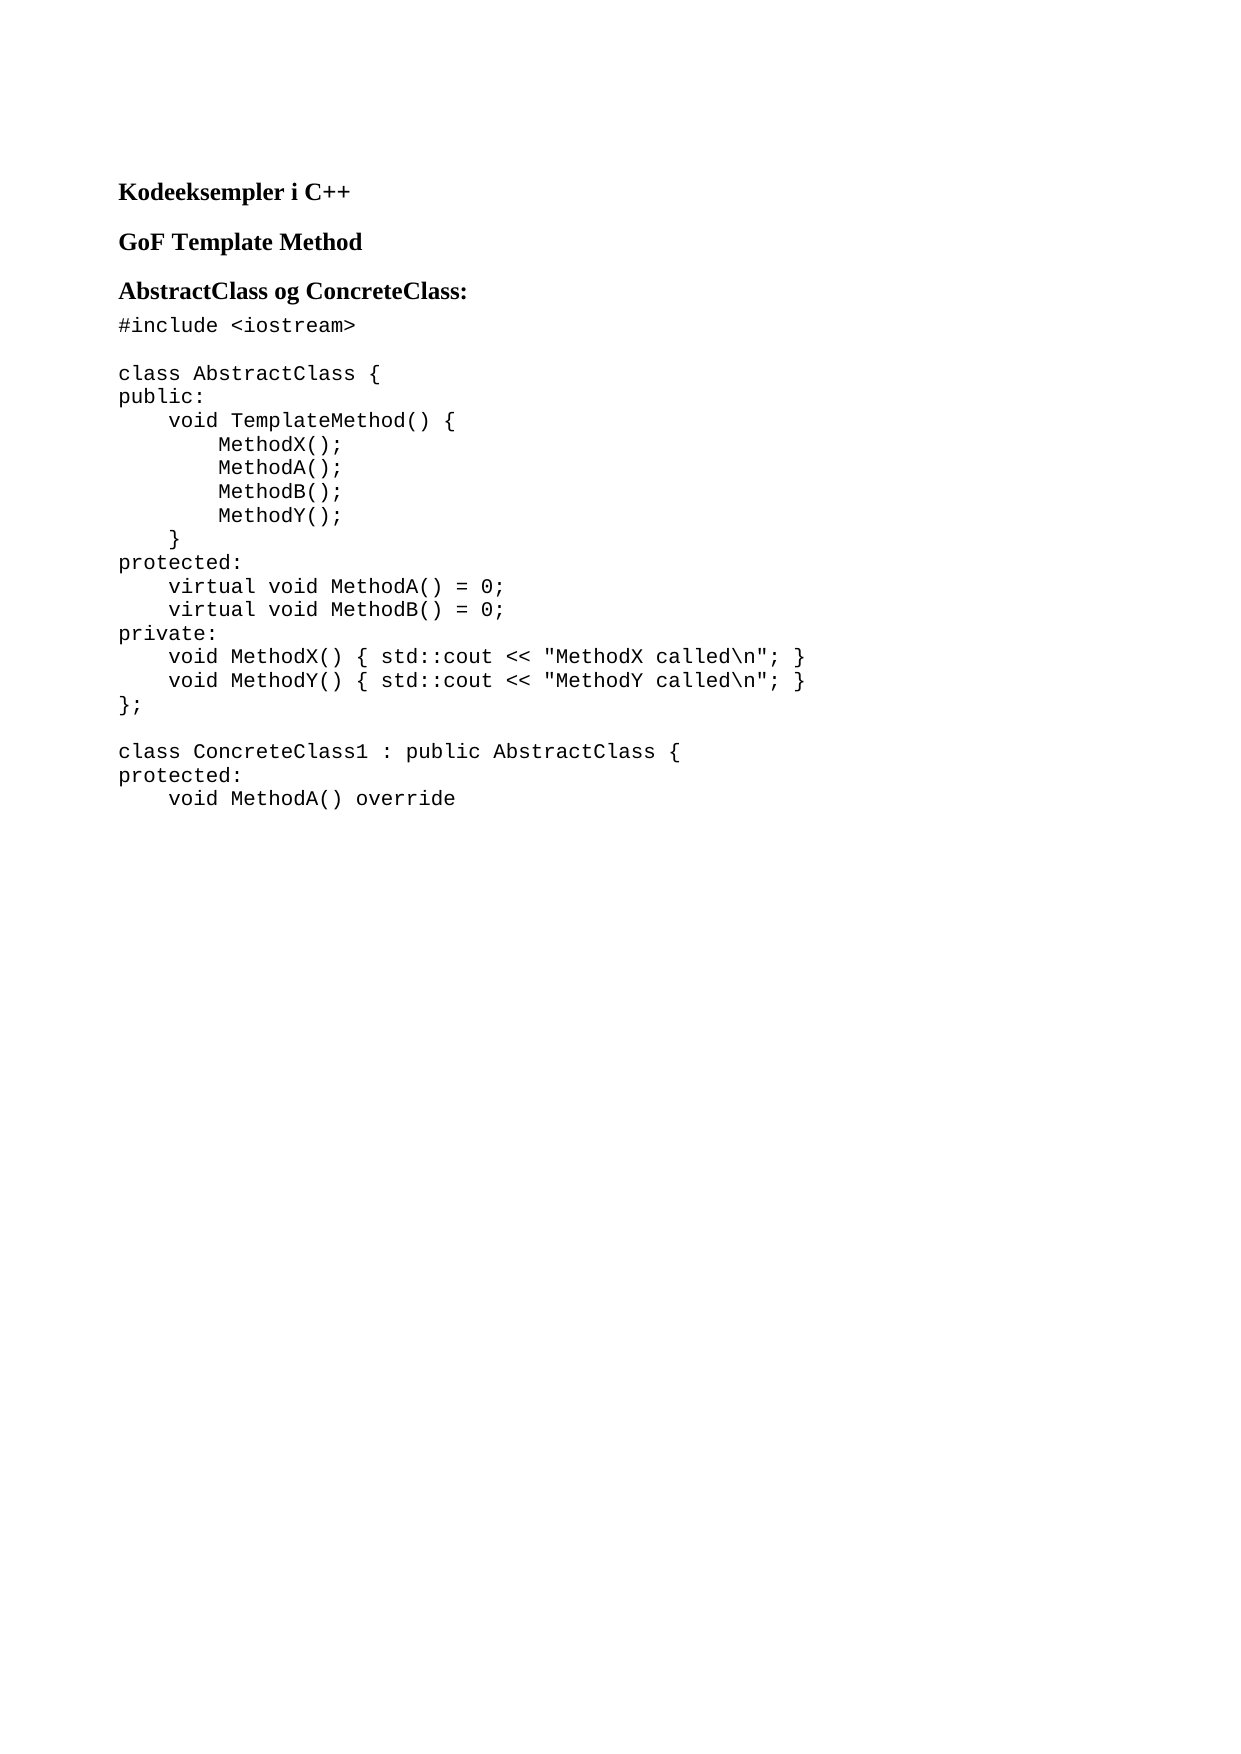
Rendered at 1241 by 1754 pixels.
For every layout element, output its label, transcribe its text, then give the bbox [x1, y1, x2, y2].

text void MethodY() { std::cout << "MethodY called\n"; } [118, 670, 1122, 694]
text public: [118, 386, 1122, 410]
text virtual void MethodB() = 0; [118, 599, 1122, 623]
text void TemplateMethod() { [118, 410, 1122, 434]
text } [118, 528, 1122, 552]
text protected: [118, 765, 1122, 788]
text class AbstractClass { [118, 363, 1122, 386]
text GoF Template Method [118, 227, 1122, 256]
text virtual void MethodA() = 0; [118, 576, 1122, 599]
text MethodX(); [118, 434, 1122, 457]
text }; [118, 694, 1122, 717]
text #include <iostream> [118, 316, 1122, 339]
text void MethodA() override [118, 788, 1122, 812]
text AbstractClass og ConcreteClass: [118, 276, 1122, 305]
text MethodY(); [118, 505, 1122, 528]
text void MethodX() { std::cout << "MethodX called\n"; } [118, 647, 1122, 670]
text MethodB(); [118, 481, 1122, 505]
text Kodeeksempler i C++ [118, 177, 1122, 206]
text private: [118, 623, 1122, 647]
text class ConcreteClass1 : public AbstractClass { [118, 741, 1122, 765]
text MethodA(); [118, 457, 1122, 481]
text protected: [118, 552, 1122, 576]
